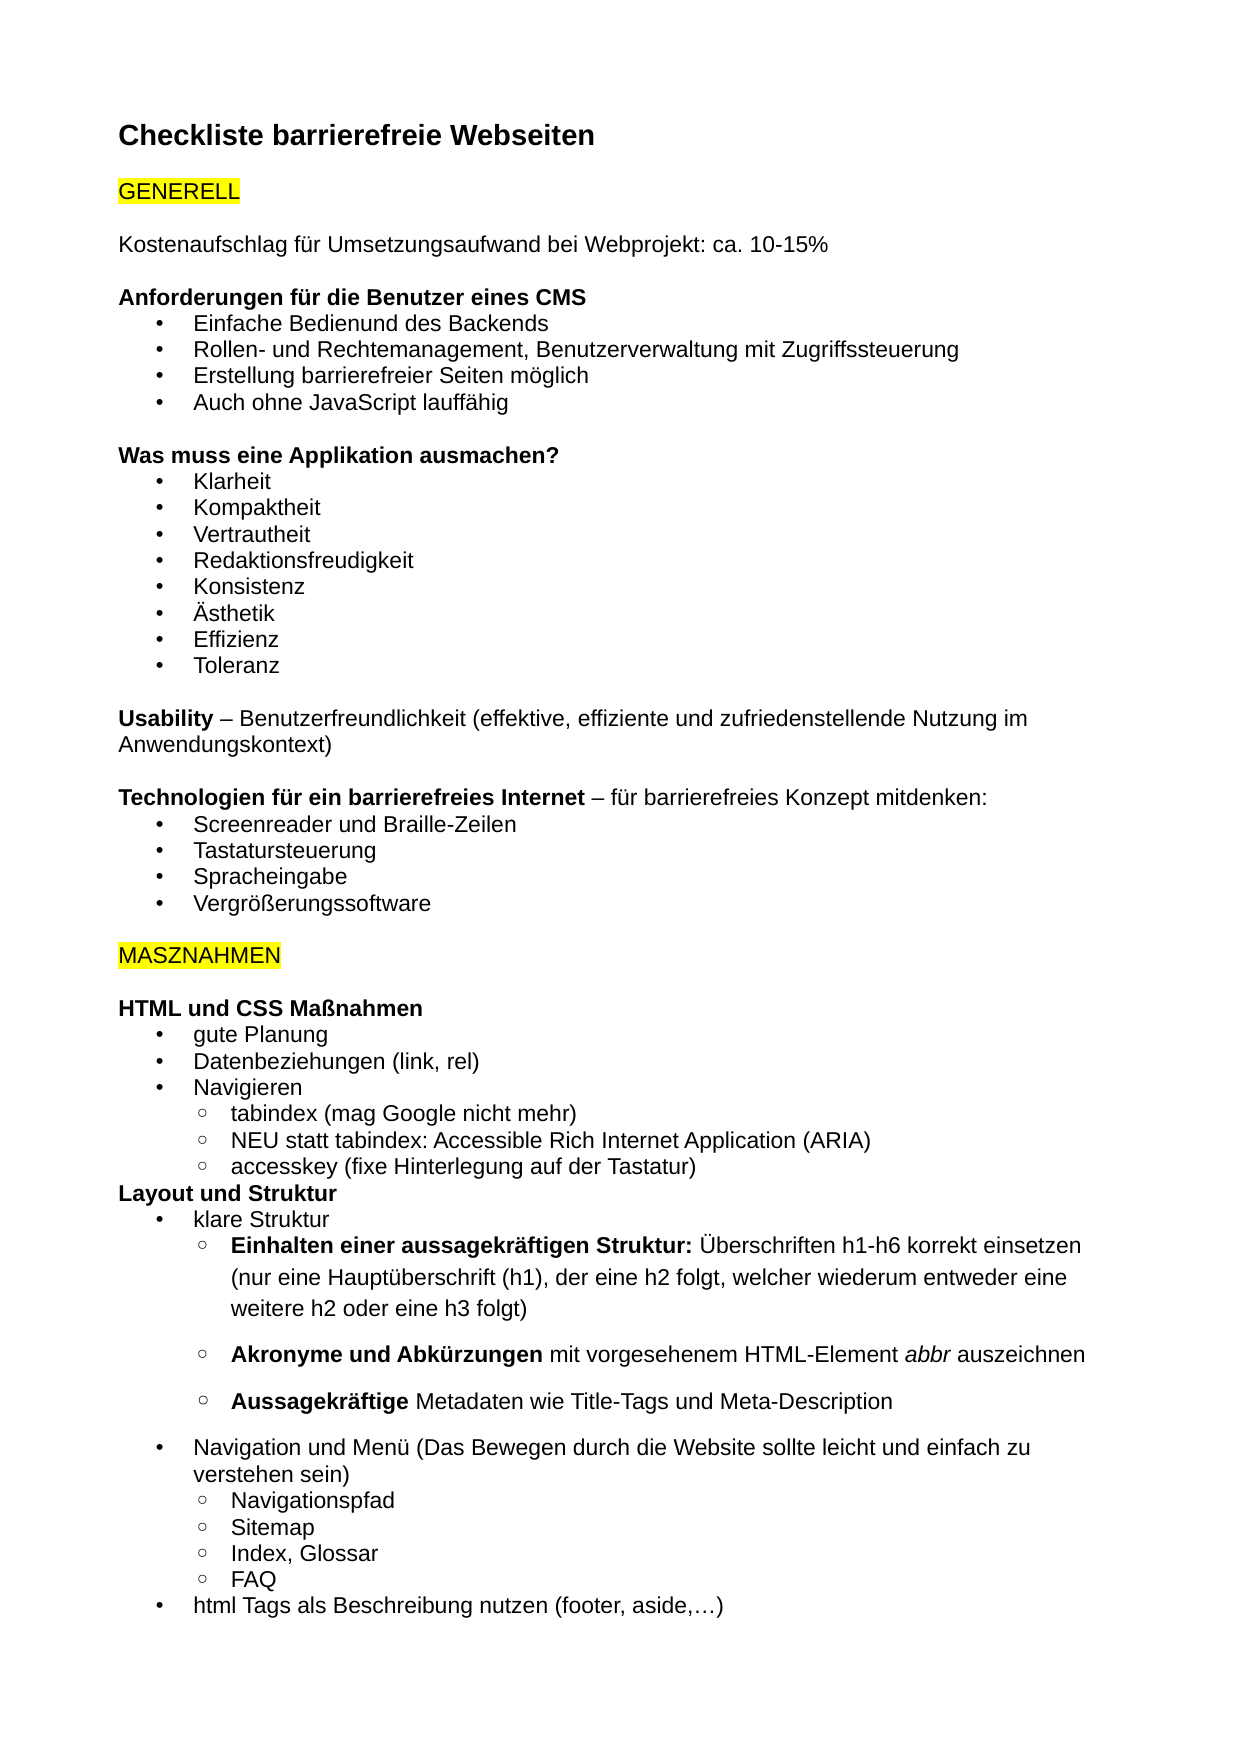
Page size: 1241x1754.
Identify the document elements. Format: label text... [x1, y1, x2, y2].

list NEU statt tabindex: Accessible Rich Internet Application (ARIA) [193, 1127, 1122, 1153]
list Auch ohne JavaScript lauffähig [156, 389, 1122, 415]
list FAQ [193, 1566, 1122, 1592]
list Spracheingabe [156, 863, 1122, 889]
text Anforderungen für die Benutzer eines CMS [118, 283, 1122, 310]
list Toleranz [156, 652, 1122, 679]
list Index, Glossar [193, 1540, 1122, 1566]
text Was muss eine Applikation ausmachen? [118, 442, 1122, 468]
list gute Planung [156, 1021, 1122, 1048]
list Sitemap [193, 1513, 1122, 1540]
list klare Struktur [156, 1206, 1122, 1232]
list tabindex (mag Google nicht mehr) [193, 1100, 1122, 1127]
text GENERELL [118, 178, 1122, 204]
text Usability – Benutzerfreundlichkeit (effektive, effiziente und zufriedenstellende Nutzung im Anwendungskontext) [118, 705, 1122, 758]
text Technologien für ein barrierefreies Internet – für barrierefreies Konzept mitdenken: [118, 784, 1122, 811]
list Vergrößerungssoftware [156, 889, 1122, 916]
list Erstellung barrierefreier Seiten möglich [156, 362, 1122, 389]
list Redaktionsfreudigkeit [156, 547, 1122, 573]
text Checkliste barrierefreie Webseiten [118, 118, 1122, 152]
list Vertrautheit [156, 521, 1122, 547]
list Einhalten einer aussagekräftigen Struktur: Überschriften h1-h6 korrekt einsetzen (nur eine Hauptüberschrift (h1), der eine h2 folgt, welcher wiederum entweder eine weitere h2 oder eine h3 folgt) [193, 1232, 1122, 1322]
list Navigation und Menü (Das Bewegen durch die Website sollte leicht und einfach zu verstehen sein) [156, 1434, 1122, 1487]
list accesskey (fixe Hinterlegung auf der Tastatur) [193, 1153, 1122, 1179]
list Akronyme und Abkürzungen mit vorgesehenem HTML-Element abbr auszeichnen [193, 1341, 1122, 1368]
list Ästhetik [156, 600, 1122, 626]
list Effizienz [156, 626, 1122, 652]
list Aussagekräftige Metadaten wie Title-Tags und Meta-Description [193, 1388, 1122, 1414]
list Klarheit [156, 468, 1122, 494]
text MASZNAHMEN [118, 942, 1122, 969]
list Screenreader und Braille-Zeilen [156, 811, 1122, 837]
text HTML und CSS Maßnahmen [118, 995, 1122, 1021]
list Einfache Bedienund des Backends [156, 310, 1122, 336]
list Kompaktheit [156, 494, 1122, 521]
list Konsistenz [156, 573, 1122, 600]
list html Tags als Beschreibung nutzen (footer, aside,…) [156, 1592, 1122, 1619]
list Rollen- und Rechtemanagement, Benutzerverwaltung mit Zugriffssteuerung [156, 336, 1122, 362]
list Tastatursteuerung [156, 837, 1122, 863]
list Datenbeziehungen (link, rel) [156, 1048, 1122, 1074]
text Kostenaufschlag für Umsetzungsaufwand bei Webprojekt: ca. 10-15% [118, 231, 1122, 257]
list Navigieren [156, 1074, 1122, 1100]
list Navigationspfad [193, 1487, 1122, 1513]
text Layout und Struktur [118, 1179, 1122, 1206]
